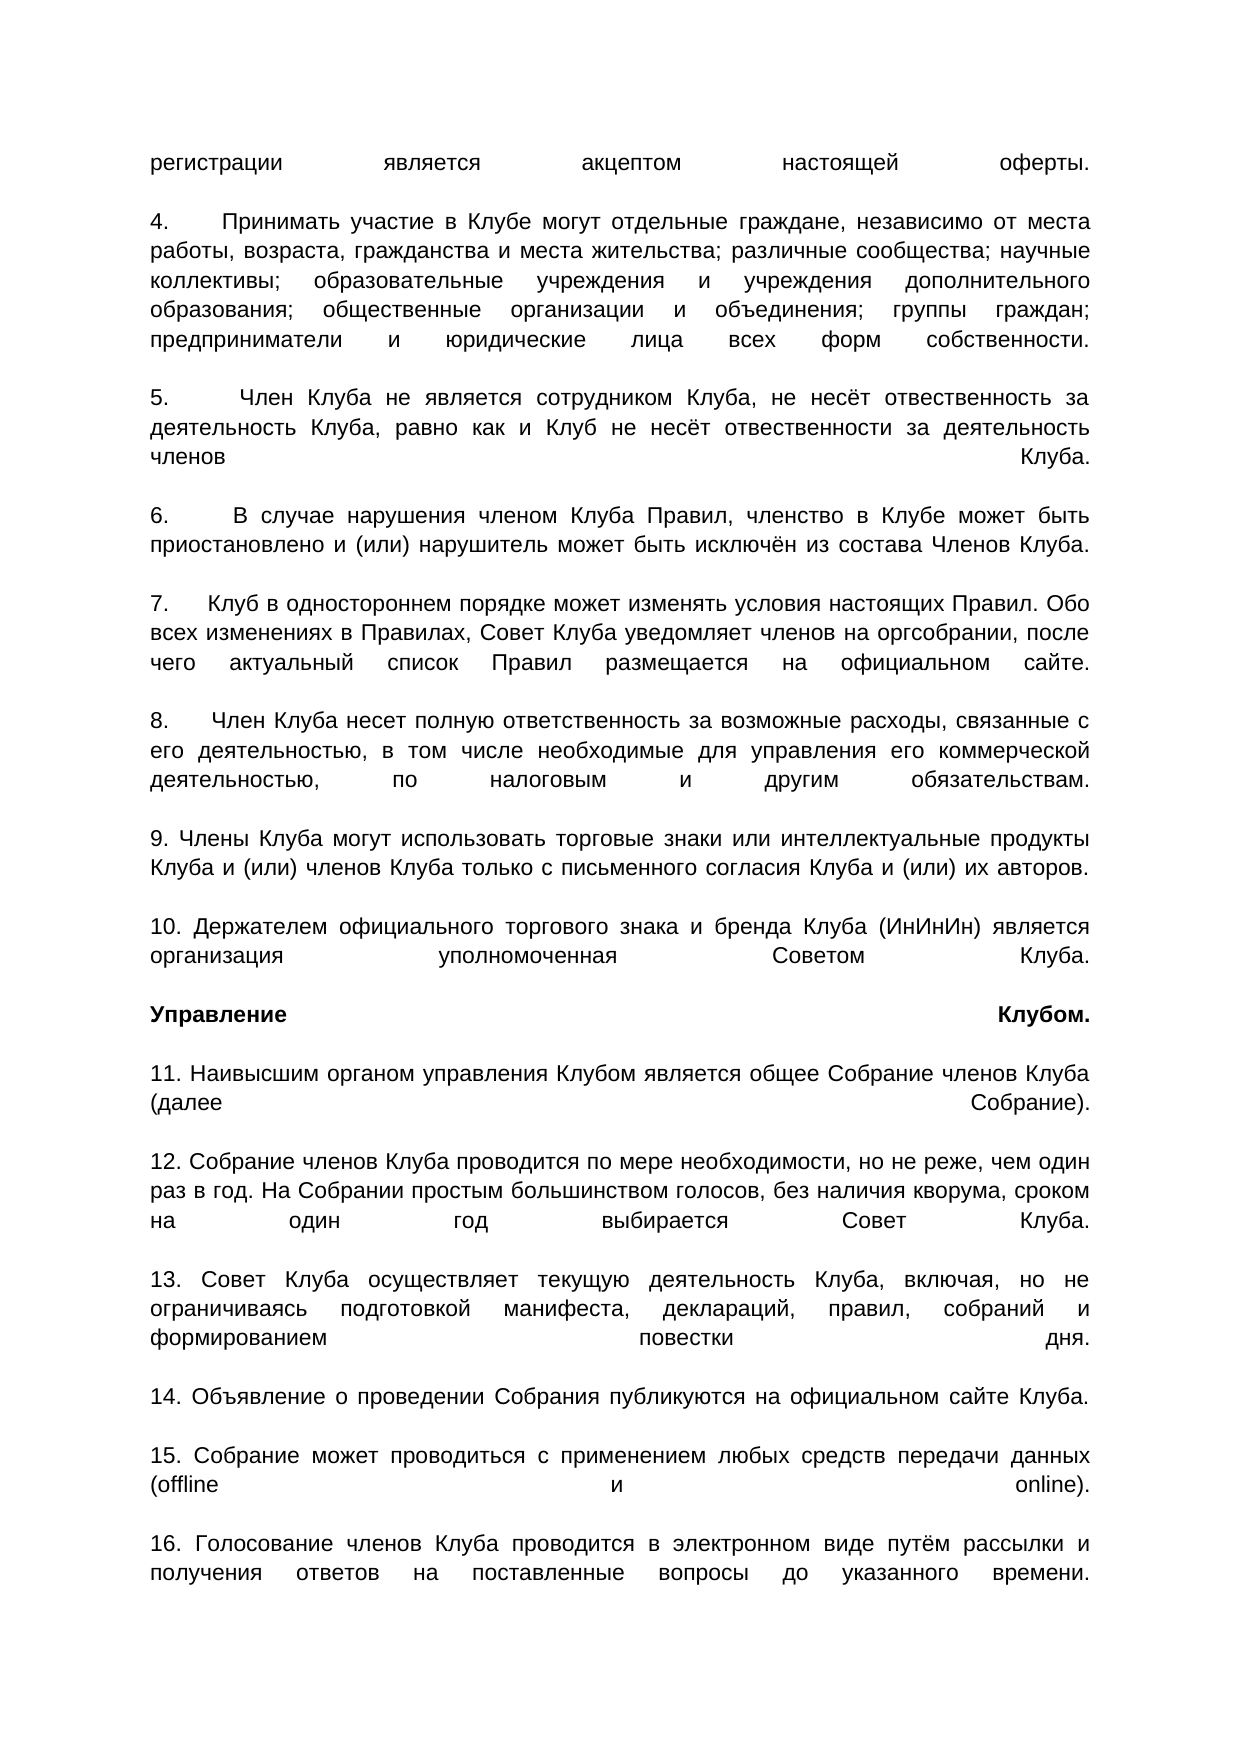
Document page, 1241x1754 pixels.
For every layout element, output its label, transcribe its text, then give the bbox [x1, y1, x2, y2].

text регистрации является акцептом настоящей оферты. 4. Принимать участие в Клубе могут отдельные граждане, независимо от места работы, возраста, гражданства и места жительства; различные сообщества; научные коллективы; образовательные учреждения и учреждения дополнительного образования; общественные организации и объединения; группы граждан; предприниматели и юридические лица всех форм собственности. 5. Член Клуба не является сотрудником Клуба, не несёт отвественность за деятельность Клуба, равно как и Клуб не несёт отвественности за деятельность членов Клуба. 6. В случае нарушения членом Клуба Правил, членство в Клубе может быть приостановлено и (или) нарушитель может быть исключён из состава Членов Клуба. 7. Клуб в одностороннем порядке может изменять условия настоящих Правил. Обо всех изменениях в Правилах, Совет Клуба уведомляет членов на оргсобрании, после чего актуальный список Правил размещается на официальном сайте. 8. Член Клуба несет полную ответственность за возможные расходы, связанные с его деятельностью, в том числе необходимые для управления его коммерческой деятельностью, по налоговым и другим обязательствам. 9. Члены Клуба могут использовать торговые знаки или интеллектуальные продукты Клуба и (или) членов Клуба только с письменного согласия Клуба и (или) их авторов. 10. Держателем официального торгового знака и бренда Клуба (ИнИнИн) является организация уполномоченная Советом Клуба. Управление Клубом. 11. Наивысшим органом управления Клубом является общее Собрание членов Клуба (далее Собрание). 12. Собрание членов Клуба проводится по мере необходимости, но не реже, чем один раз в год. На Собрании простым большинством голосов, без наличия кворума, сроком на один год выбирается Совет Клуба. 13. Совет Клуба осуществляет текущую деятельность Клуба, включая, но не ограничиваясь подготовкой манифеста, деклараций, правил, собраний и формированием повестки дня. 14. Объявление о проведении Собрания публикуются на официальном сайте Клуба. 15. Собрание может проводиться с применением любых средств передачи данных (offline и online). 16. Голосование членов Клуба проводится в электронном виде путём рассылки и получения ответов на поставленные вопросы до указанного времени. [150, 150, 1091, 1586]
